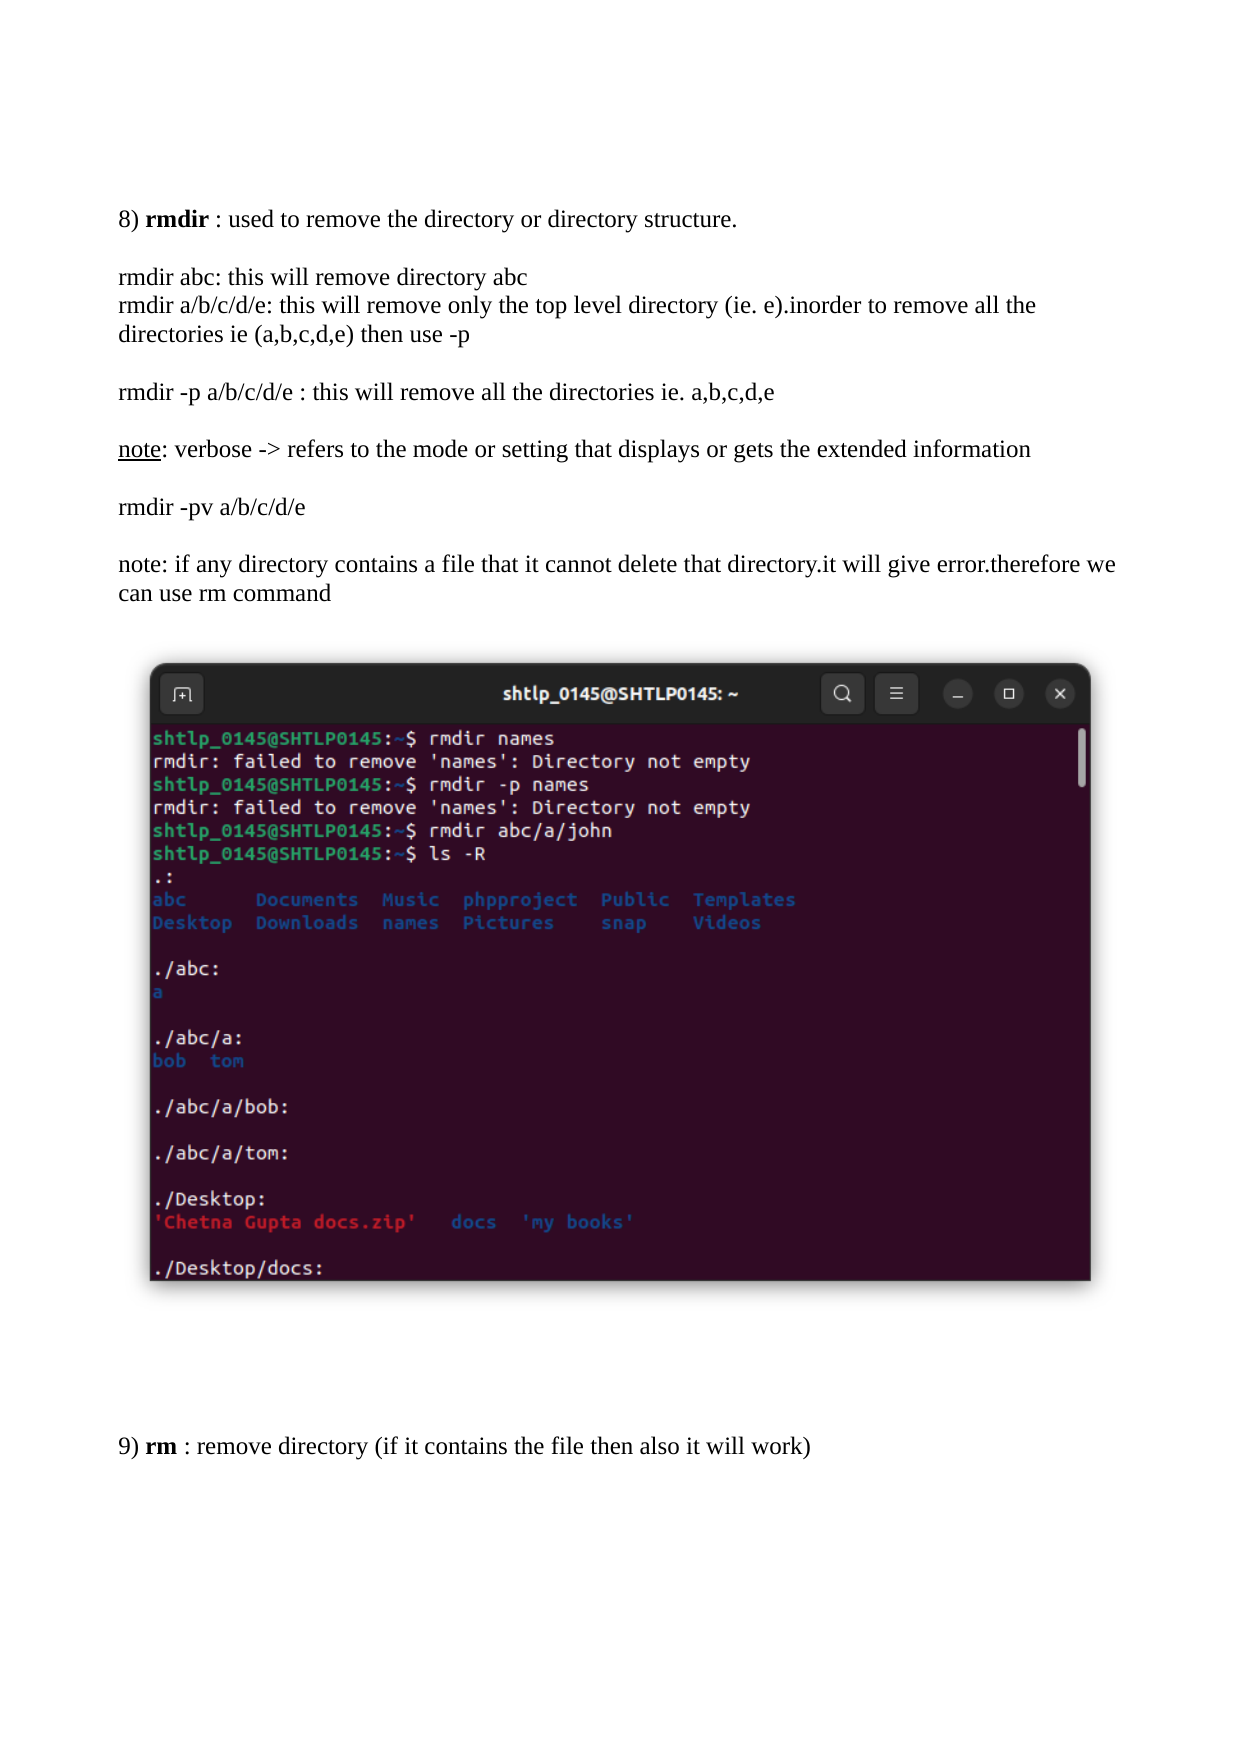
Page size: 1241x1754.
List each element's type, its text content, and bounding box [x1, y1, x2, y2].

text rmdir -p a/b/c/d/e : this will remove all the directories ie. a,b,c,d,e [118, 377, 1122, 406]
text rmdir abc: this will remove directory abc [118, 262, 1122, 291]
text rmdir a/b/c/d/e: this will remove only the top level directory (ie. e).inorder to remove all the directories ie (a,b,c,d,e) then use -p [118, 291, 1122, 348]
picture [118, 635, 1123, 1317]
text note: if any directory contains a file that it cannot delete that directory.it will give error.therefore we can use rm command [118, 549, 1122, 607]
text rmdir -pv a/b/c/d/e [118, 492, 1122, 521]
text 9) rm : remove directory (if it contains the file then also it will work) [118, 1431, 1122, 1460]
text note: verbose -> refers to the mode or setting that displays or gets the extended information [118, 434, 1122, 463]
text 8) rmdir : used to remove the directory or directory structure. [118, 204, 1122, 233]
